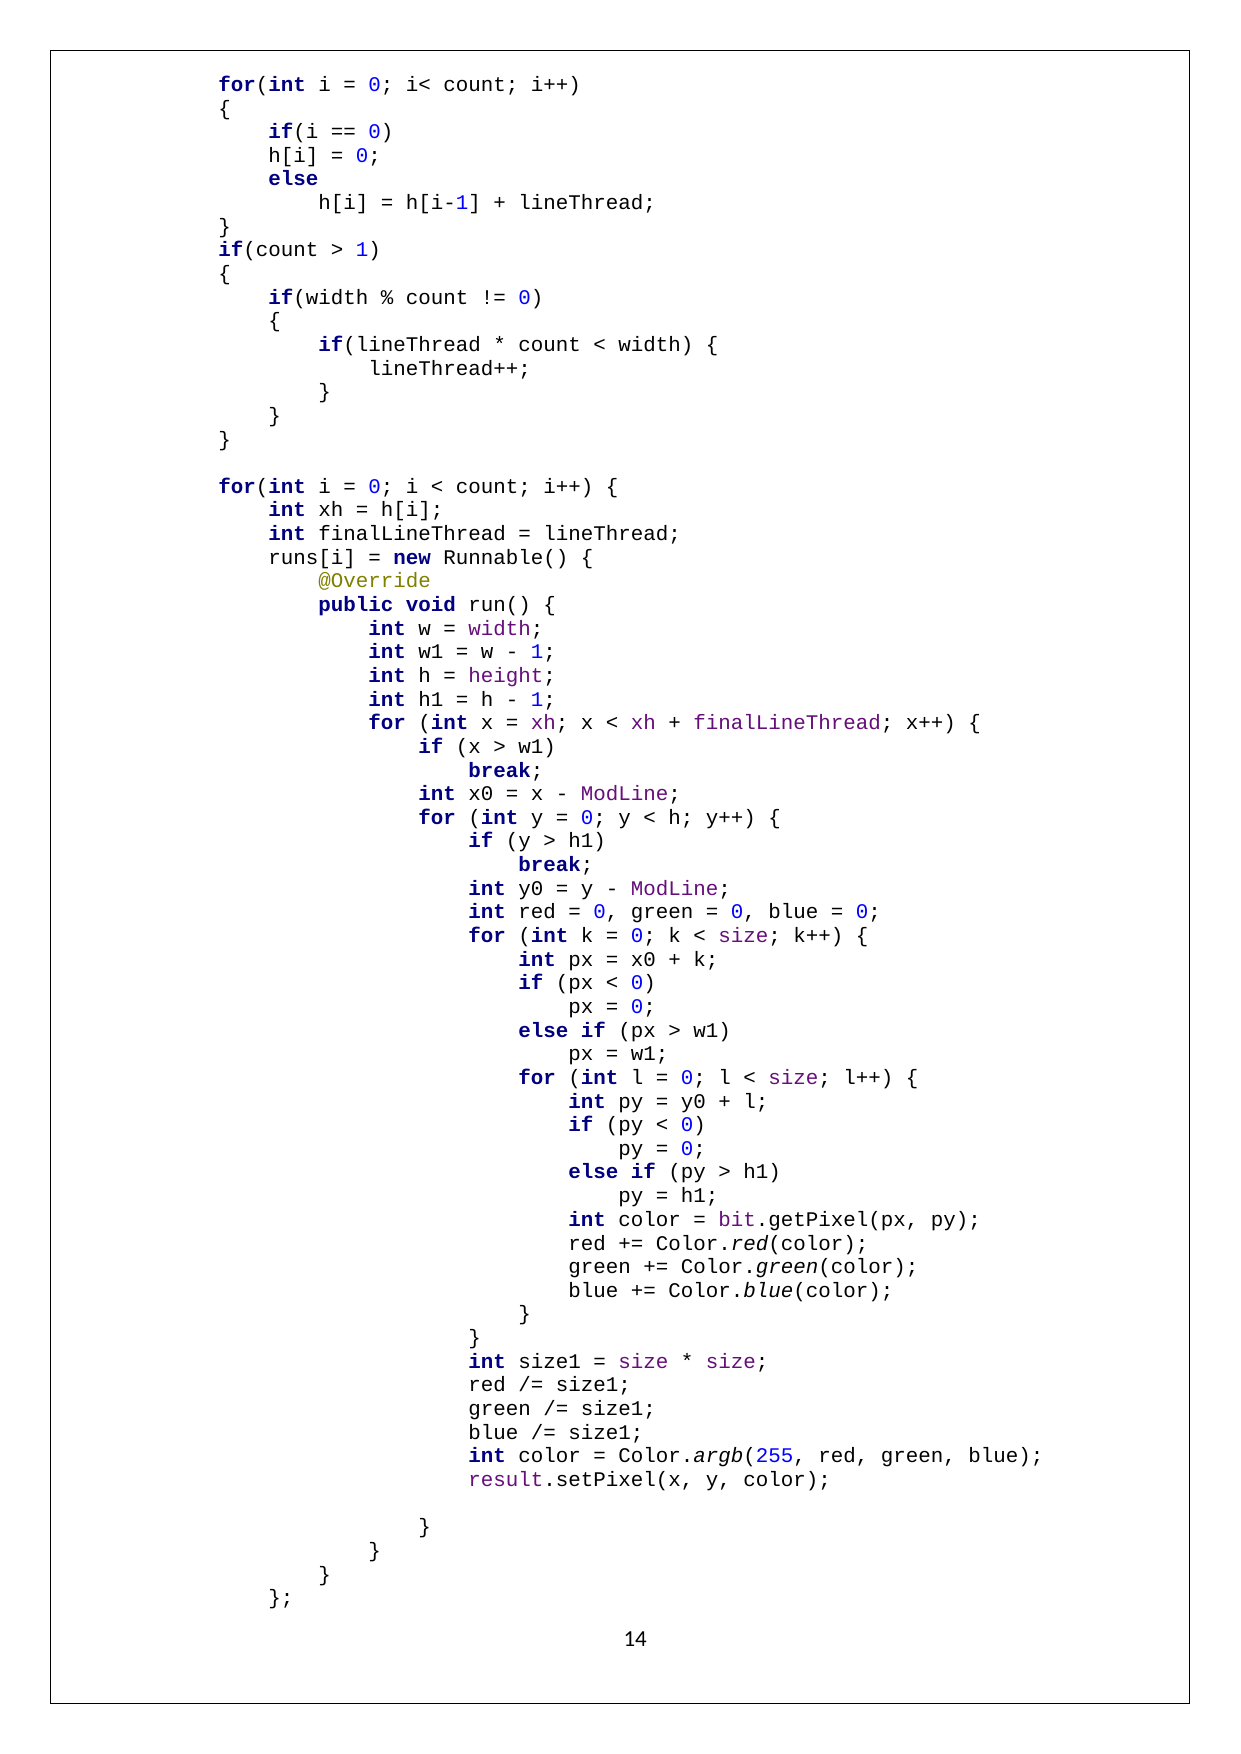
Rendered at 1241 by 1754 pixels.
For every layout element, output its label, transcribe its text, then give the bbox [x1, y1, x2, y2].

text for(int i = 0; i< count; i++) { if(i == 0) h[i] = 0; else h[i] = h[i-1] + lineThread; } if(count > 1) { if(width % count != 0) { if(lineThread * count < width) { lineThread++; } } } for(int i = 0; i < count; i++) { int xh = h[i]; int finalLineThread = lineThread; runs[i] = new Runnable() { @Override public void run() { int w = width; int w1 = w - 1; int h = height; int h1 = h - 1; for (int x = xh; x < xh + finalLineThread; x++) { if (x > w1) break; int x0 = x - ModLine; for (int y = 0; y < h; y++) { if (y > h1) break; int y0 = y - ModLine; int red = 0, green = 0, blue = 0; for (int k = 0; k < size; k++) { int px = x0 + k; if (px < 0) px = 0; else if (px > w1) px = w1; for (int l = 0; l < size; l++) { int py = y0 + l; if (py < 0) py = 0; else if (py > h1) py = h1; int color = bit.getPixel(px, py); red += Color.red(color); green += Color.green(color); blue += Color.blue(color); } } int size1 = size * size; red /= size1; green /= size1; blue /= size1; int color = Color.argb(255, red, green, blue); result.setPixel(x, y, color); } } } }; [118, 74, 1152, 1611]
